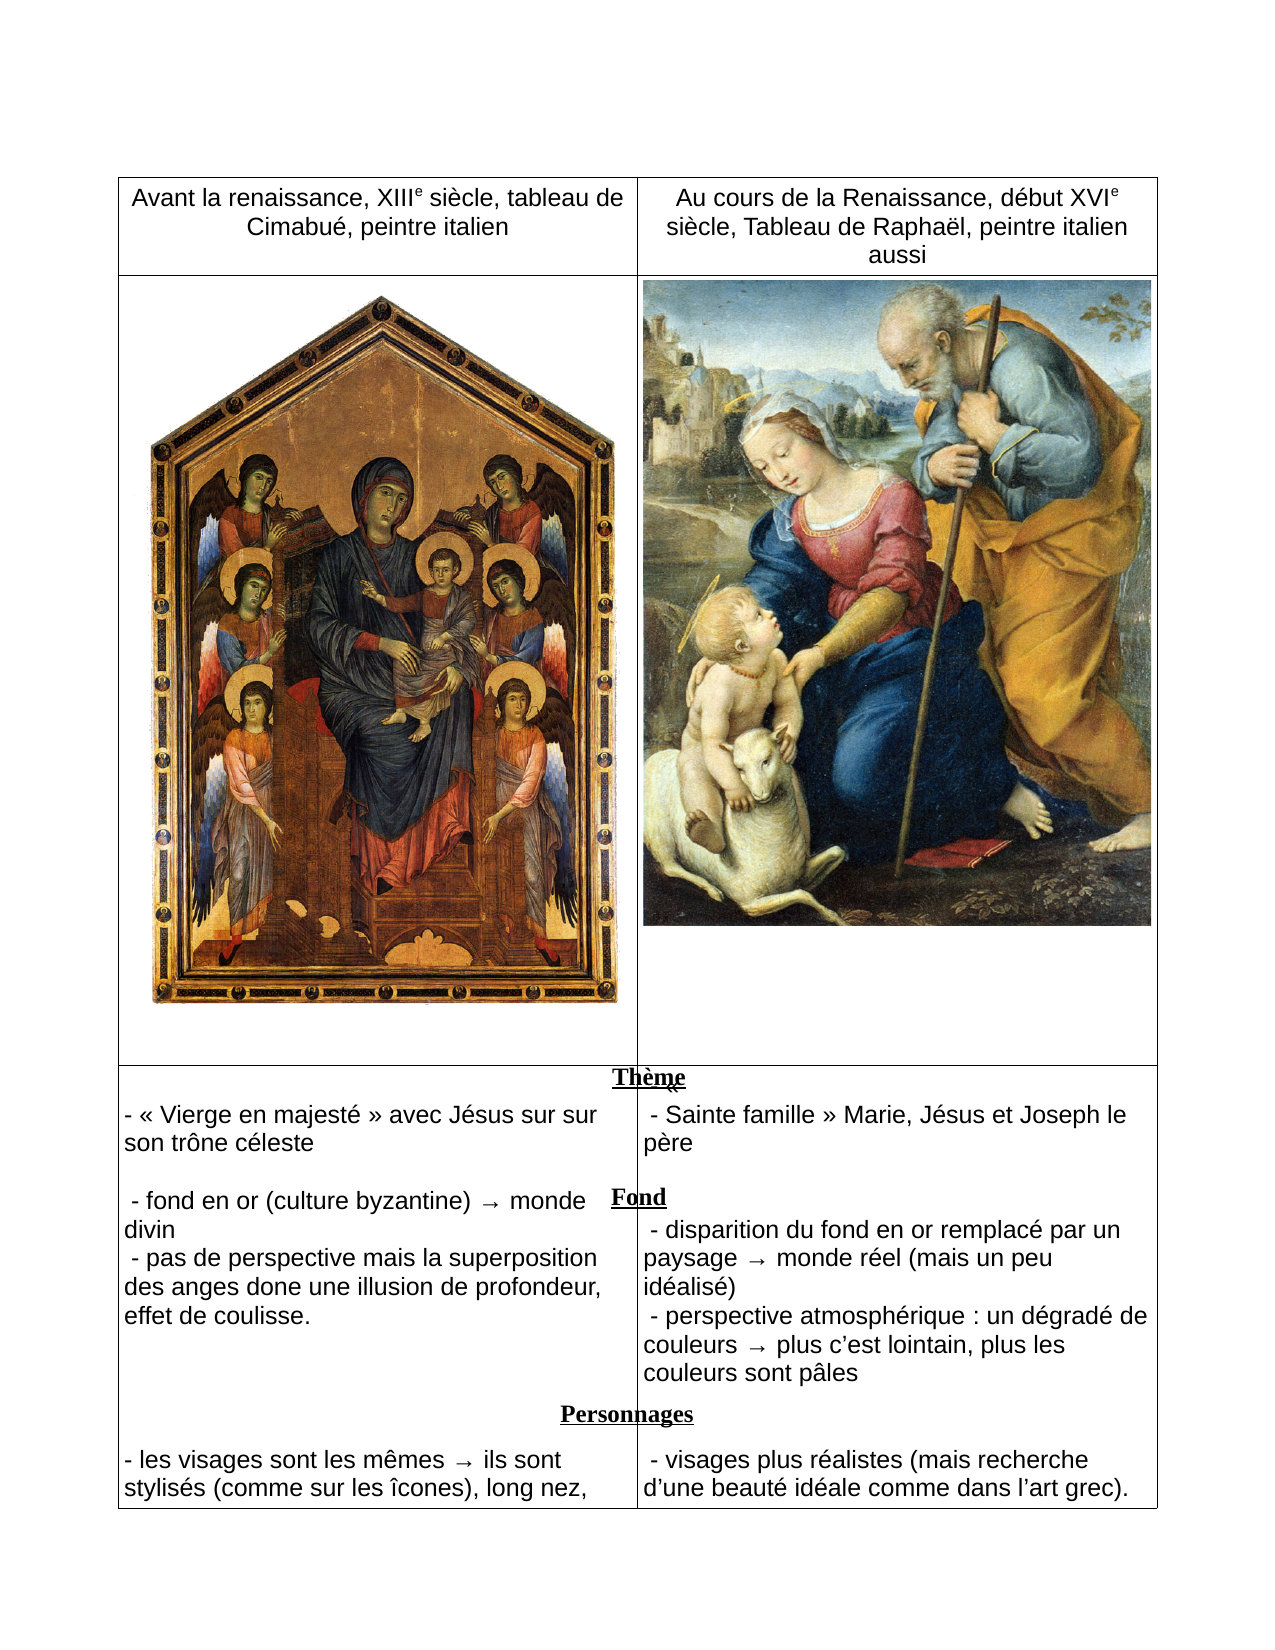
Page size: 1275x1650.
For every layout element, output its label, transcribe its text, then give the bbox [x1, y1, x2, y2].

table_cell - « Vierge en majesté » avec Jésus sur sur son trône céleste - fond en or (culture byzantine) → monde divin - pas de perspective mais la superposition des anges done une illusion de profondeur, effet de coulisse. - les visages sont les mêmes → ils sont stylisés (comme sur les îcones), long nez, petites bouches… - sont de face - pas de mouvement - auréoles très imposantes, les hommes en bas → plus petits donc moins imposants - Jésus bénit, il est figé - dominante des verticales - ange - Le monde divin est plus important que le monde terrestre [119, 1066, 637, 1508]
table_cell - « - Sainte famille » Marie, Jésus et Joseph le père - disparition du fond en or remplacé par un paysage → monde réel (mais un peu idéalisé) - perspective atmosphérique : un dégradé de couleurs → plus c’est lointain, plus les couleurs sont pâles - visages plus réalistes (mais recherche d’une beauté idéale comme dans l’art grec). - corps plus modelés, les personnages ne sont plus de face et se regardent → vie entre eux. - les auréôles ont presque disparu. - Jésus est humain → il joue - Courbes, diagonales ex : bâtons de Joseph ↳ vie - lumières sacrées - Marie porte des habits bleu = ciel et rouge = terre. - La saintes famille est très humaine, elle est semblable à nous → Jésus joue ↘ Nouvelle vision du monde → On peut trouver du divin dans le monde réel. - l’homme est au 1er plan → il domine la nature (≠ art asiatique) [638, 1066, 1157, 1508]
table_header Avant la renaissance, XIIIe siècle, tableau de Cimabué, peintre italien [119, 178, 637, 275]
table_cell [638, 276, 1157, 1065]
table_header Au cours de la Renaissance, début XVIe siècle, Tableau de Raphaël, peintre italien aussi [638, 178, 1157, 275]
picture [643, 280, 1152, 926]
picture [123, 280, 632, 1021]
table_cell [119, 276, 637, 1065]
